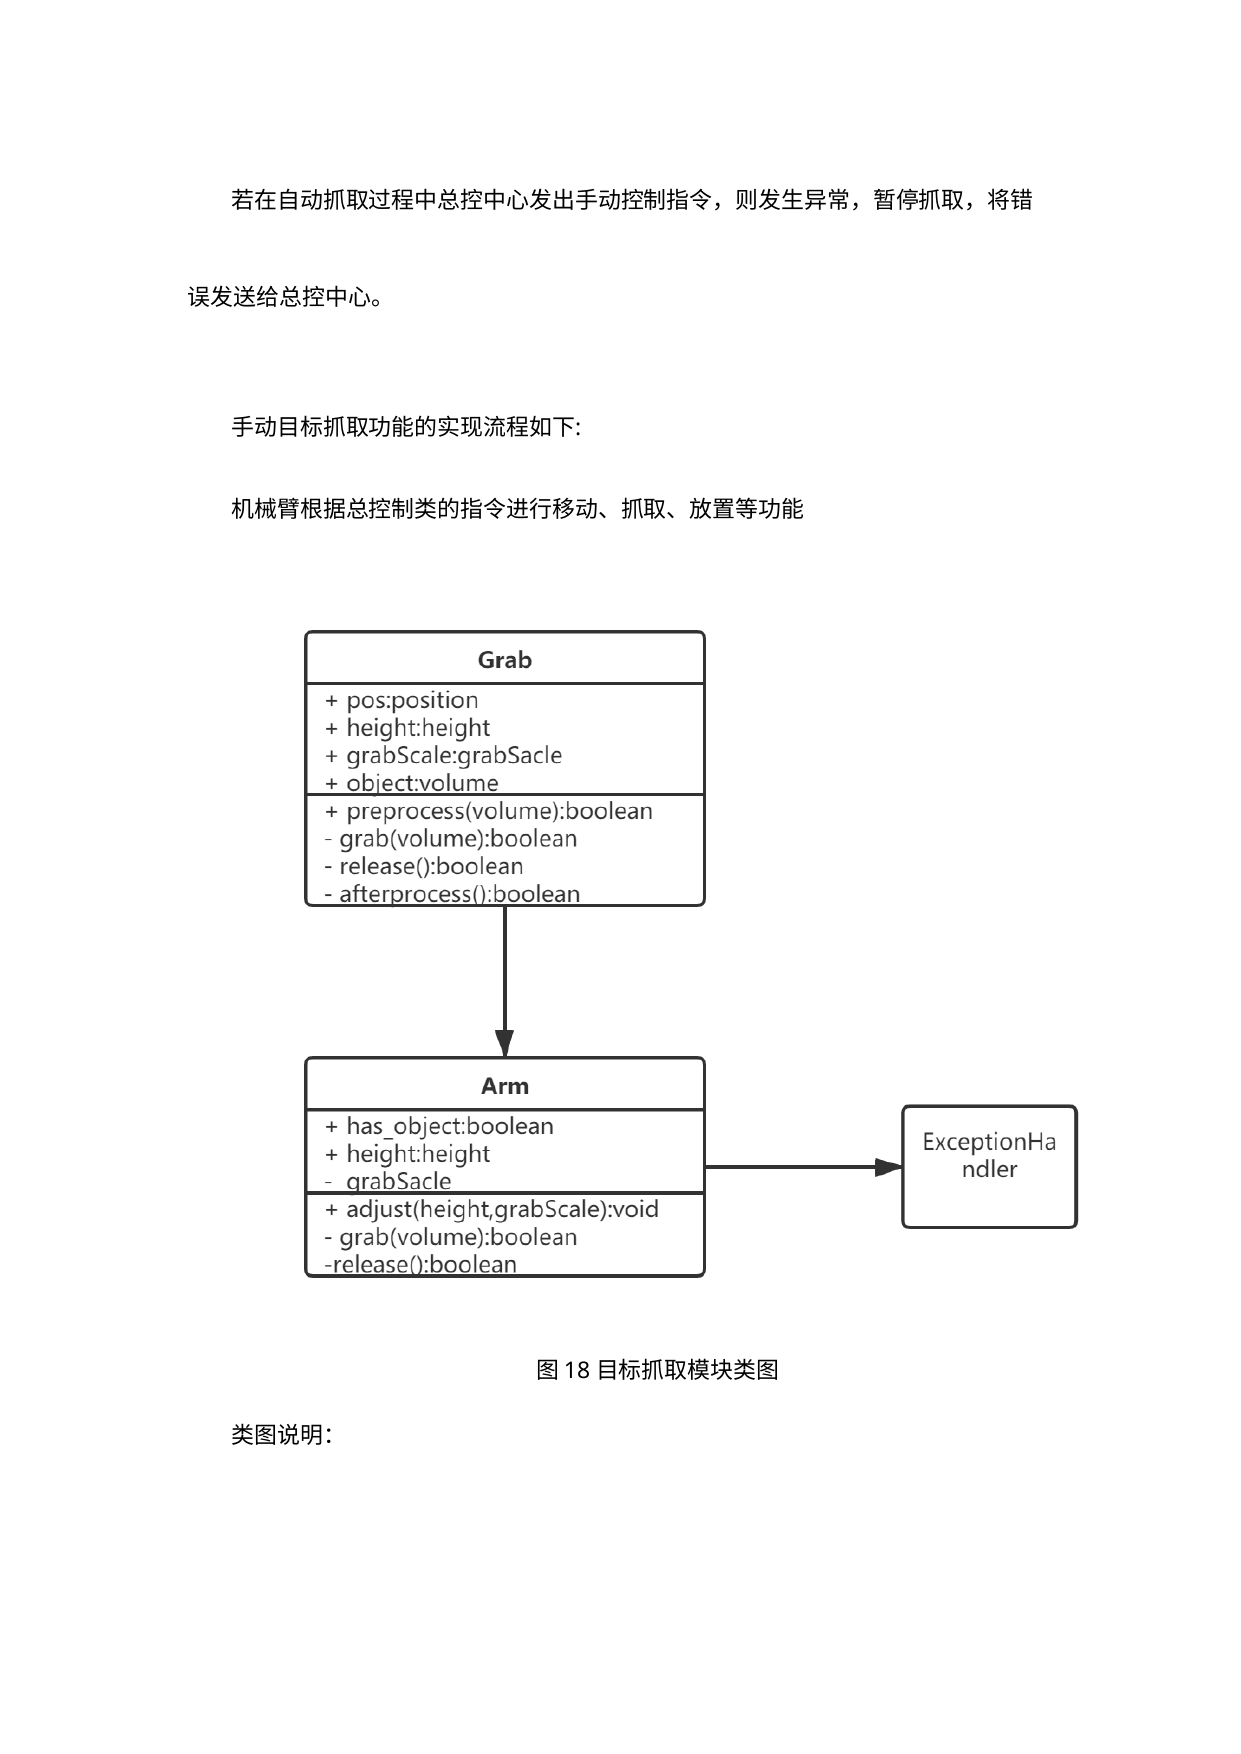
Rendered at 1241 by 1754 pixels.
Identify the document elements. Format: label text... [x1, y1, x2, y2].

picture [262, 588, 1119, 1318]
text 类图说明： [187, 1397, 1053, 1462]
text 若在自动抓取过程中总控中心发出手动控制指令，则发生异常，暂停抓取，将错误发送给总控中心。 [187, 162, 1053, 324]
text 图18 目标抓取模块类图 [262, 1332, 1053, 1397]
text 机械臂根据总控制类的指令进行移动、抓取、放置等功能 [187, 471, 1053, 536]
text 手动目标抓取功能的实现流程如下: [187, 389, 1053, 454]
